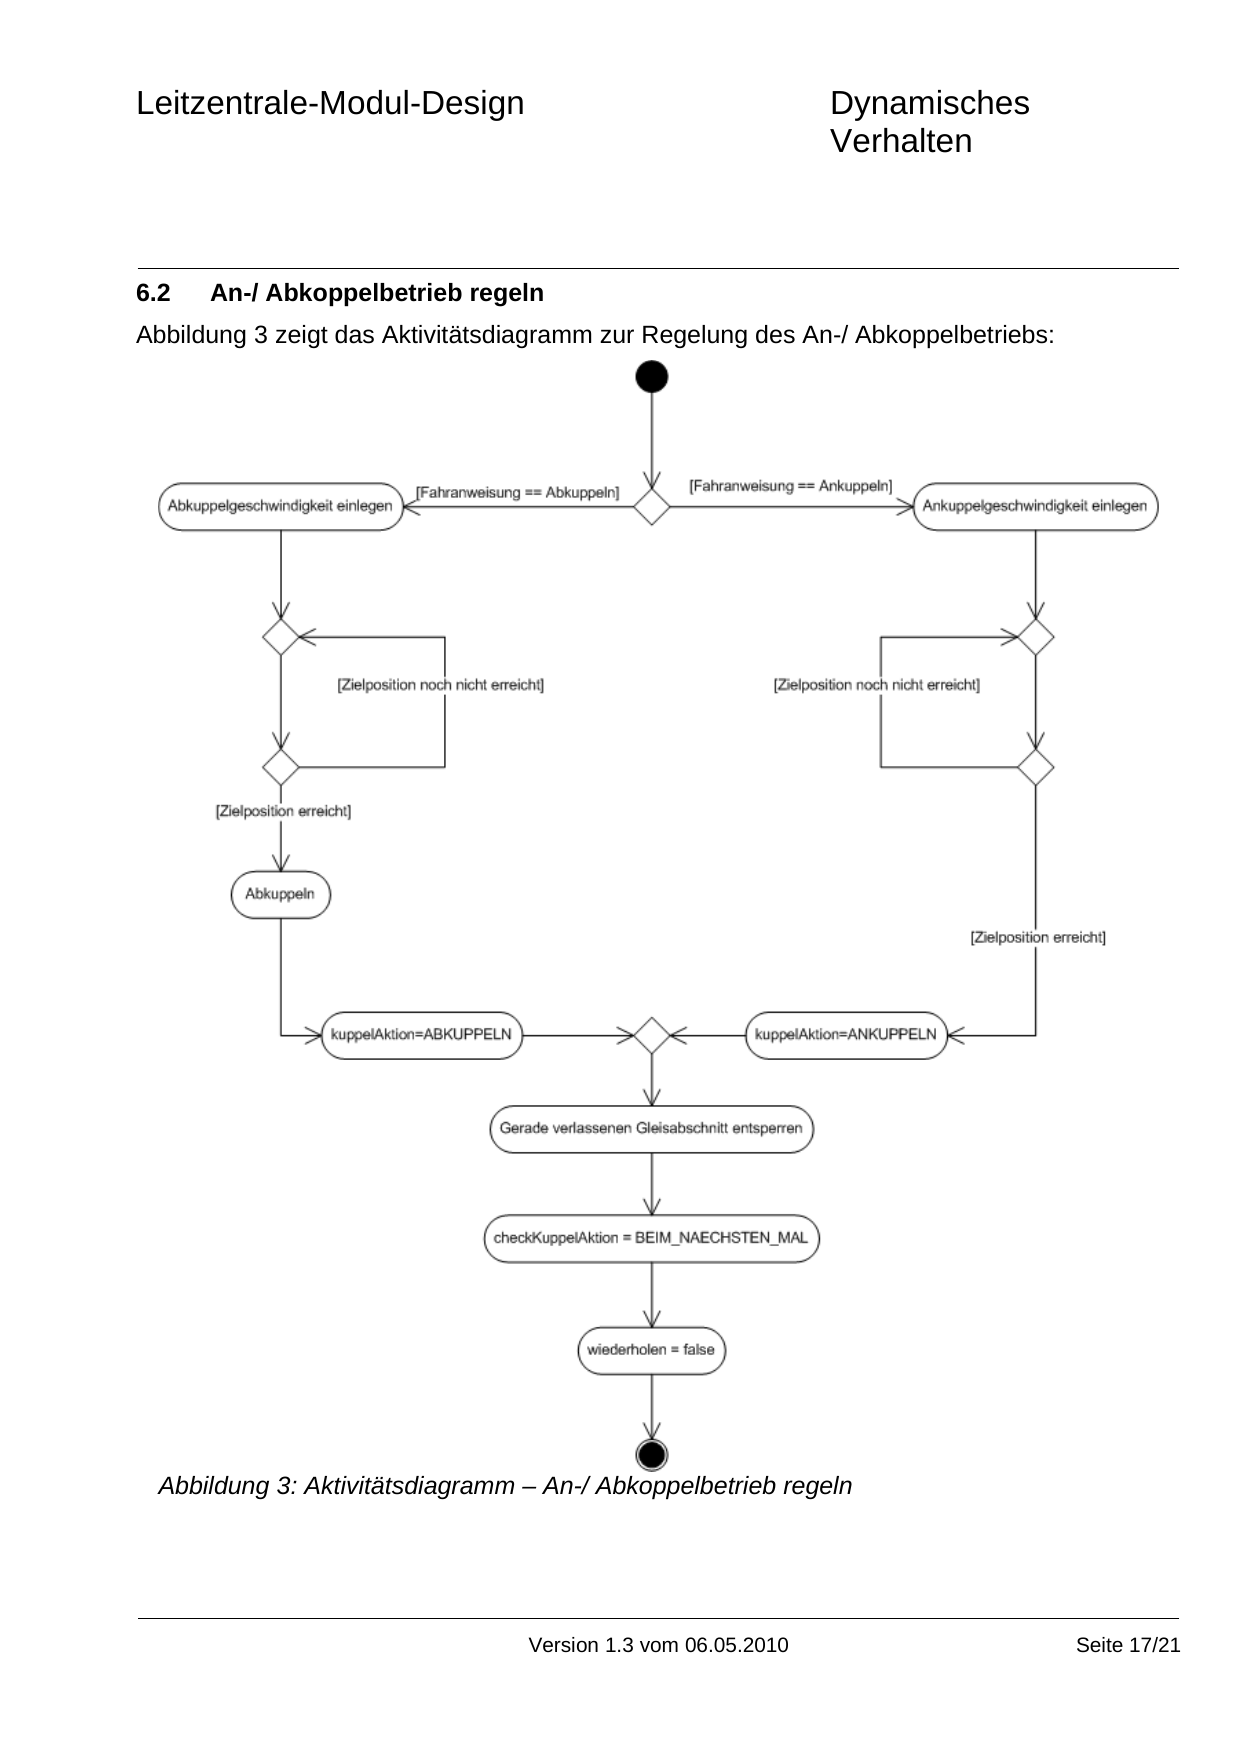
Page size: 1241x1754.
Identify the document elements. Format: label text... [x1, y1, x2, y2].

picture [158, 360, 1159, 1472]
text Abbildung 3 zeigt das Aktivitätsdiagramm zur Regelung des An-/ Abkoppelbetriebs: [136, 319, 1181, 348]
text Abbildung 3: Aktivitätsdiagramm – An-/ Abkoppelbetrieb regeln [158, 1472, 1159, 1500]
subtitle An-/ Abkoppelbetrieb regeln [136, 289, 1181, 307]
